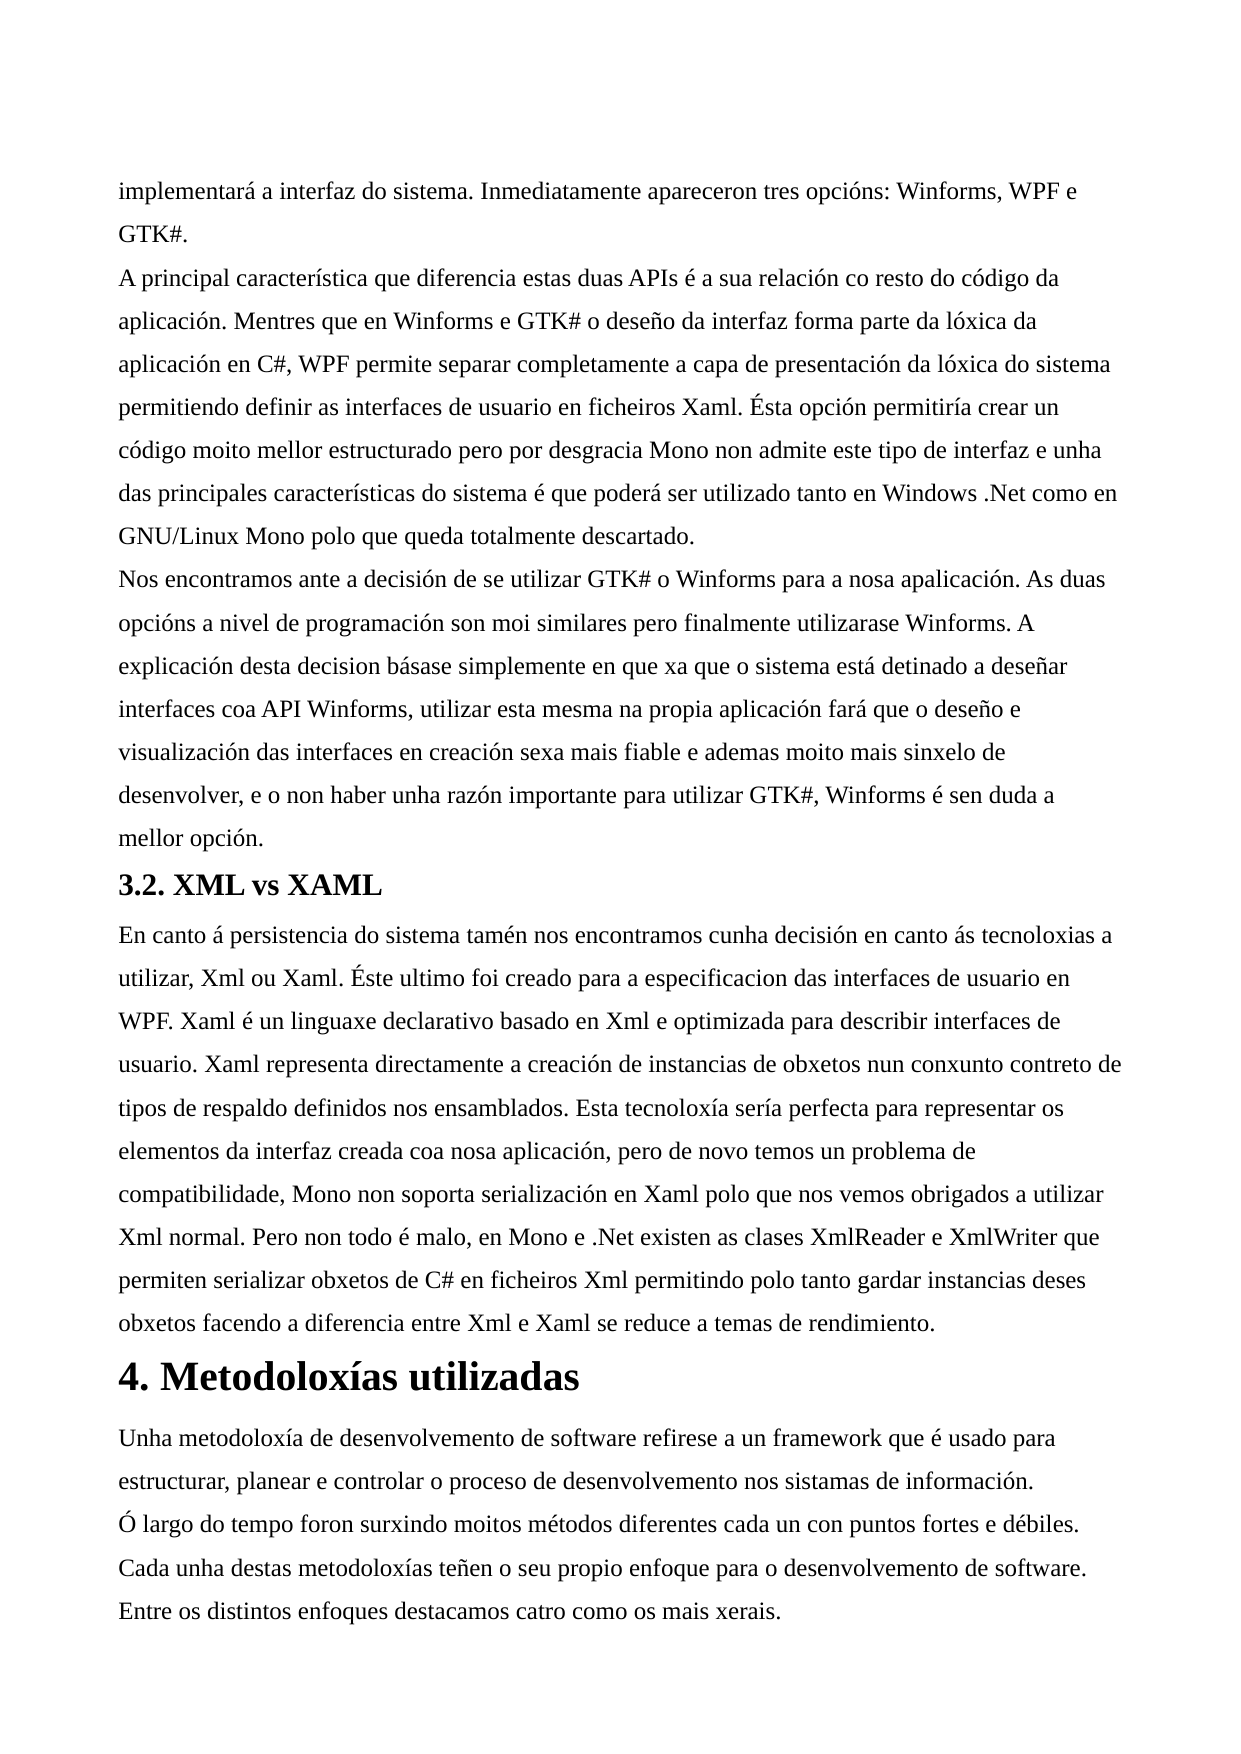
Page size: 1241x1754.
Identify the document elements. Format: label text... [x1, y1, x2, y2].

text Unha metodoloxía de desenvolvemento de software refirese a un framework que é usado para estructurar, planear e controlar o proceso de desenvolvemento nos sistamas de información. [118, 1423, 1122, 1495]
text 4. Metodoloxías utilizadas [118, 1351, 1122, 1399]
text implementará a interfaz do sistema. Inmediatamente apareceron tres opcións: Winforms, WPF e GTK#. [118, 176, 1122, 248]
text Nos encontramos ante a decisión de se utilizar GTK# o Winforms para a nosa apalicación. As duas opcións a nivel de programación son moi similares pero finalmente utilizarase Winforms. A explicación desta decision básase simplemente en que xa que o sistema está detinado a deseñar interfaces coa API Winforms, utilizar esta mesma na propia aplicación fará que o deseño e visualización das interfaces en creación sexa mais fiable e ademas moito mais sinxelo de desenvolver, e o non haber unha razón importante para utilizar GTK#, Winforms é sen duda a mellor opción. [118, 564, 1122, 852]
text Ó largo do tempo foron surxindo moitos métodos diferentes cada un con puntos fortes e débiles. Cada unha destas metodoloxías teñen o seu propio enfoque para o desenvolvemento de software. Entre os distintos enfoques destacamos catro como os mais xerais. [118, 1509, 1122, 1624]
text A principal característica que diferencia estas duas APIs é a sua relación co resto do código da aplicación. Mentres que en Winforms e GTK# o deseño da interfaz forma parte da lóxica da aplicación en C#, WPF permite separar completamente a capa de presentación da lóxica do sistema permitiendo definir as interfaces de usuario en ficheiros Xaml. Ésta opción permitiría crear un código moito mellor estructurado pero por desgracia Mono non admite este tipo de interfaz e unha das principales características do sistema é que poderá ser utilizado tanto en Windows .Net como en GNU/Linux Mono polo que queda totalmente descartado. [118, 263, 1122, 550]
text 3.2. XML vs XAML [118, 866, 1122, 902]
text En canto á persistencia do sistema tamén nos encontramos cunha decisión en canto ás tecnoloxias a utilizar, Xml ou Xaml. Éste ultimo foi creado para a especificacion das interfaces de usuario en WPF. Xaml é un linguaxe declarativo basado en Xml e optimizada para describir interfaces de usuario. Xaml representa directamente a creación de instancias de obxetos nun conxunto contreto de tipos de respaldo definidos nos ensamblados. Esta tecnoloxía sería perfecta para representar os elementos da interfaz creada coa nosa aplicación, pero de novo temos un problema de compatibilidade, Mono non soporta serialización en Xaml polo que nos vemos obrigados a utilizar Xml normal. Pero non todo é malo, en Mono e .Net existen as clases XmlReader e XmlWriter que permiten serializar obxetos de C# en ficheiros Xml permitindo polo tanto gardar instancias deses obxetos facendo a diferencia entre Xml e Xaml se reduce a temas de rendimiento. [118, 920, 1122, 1337]
